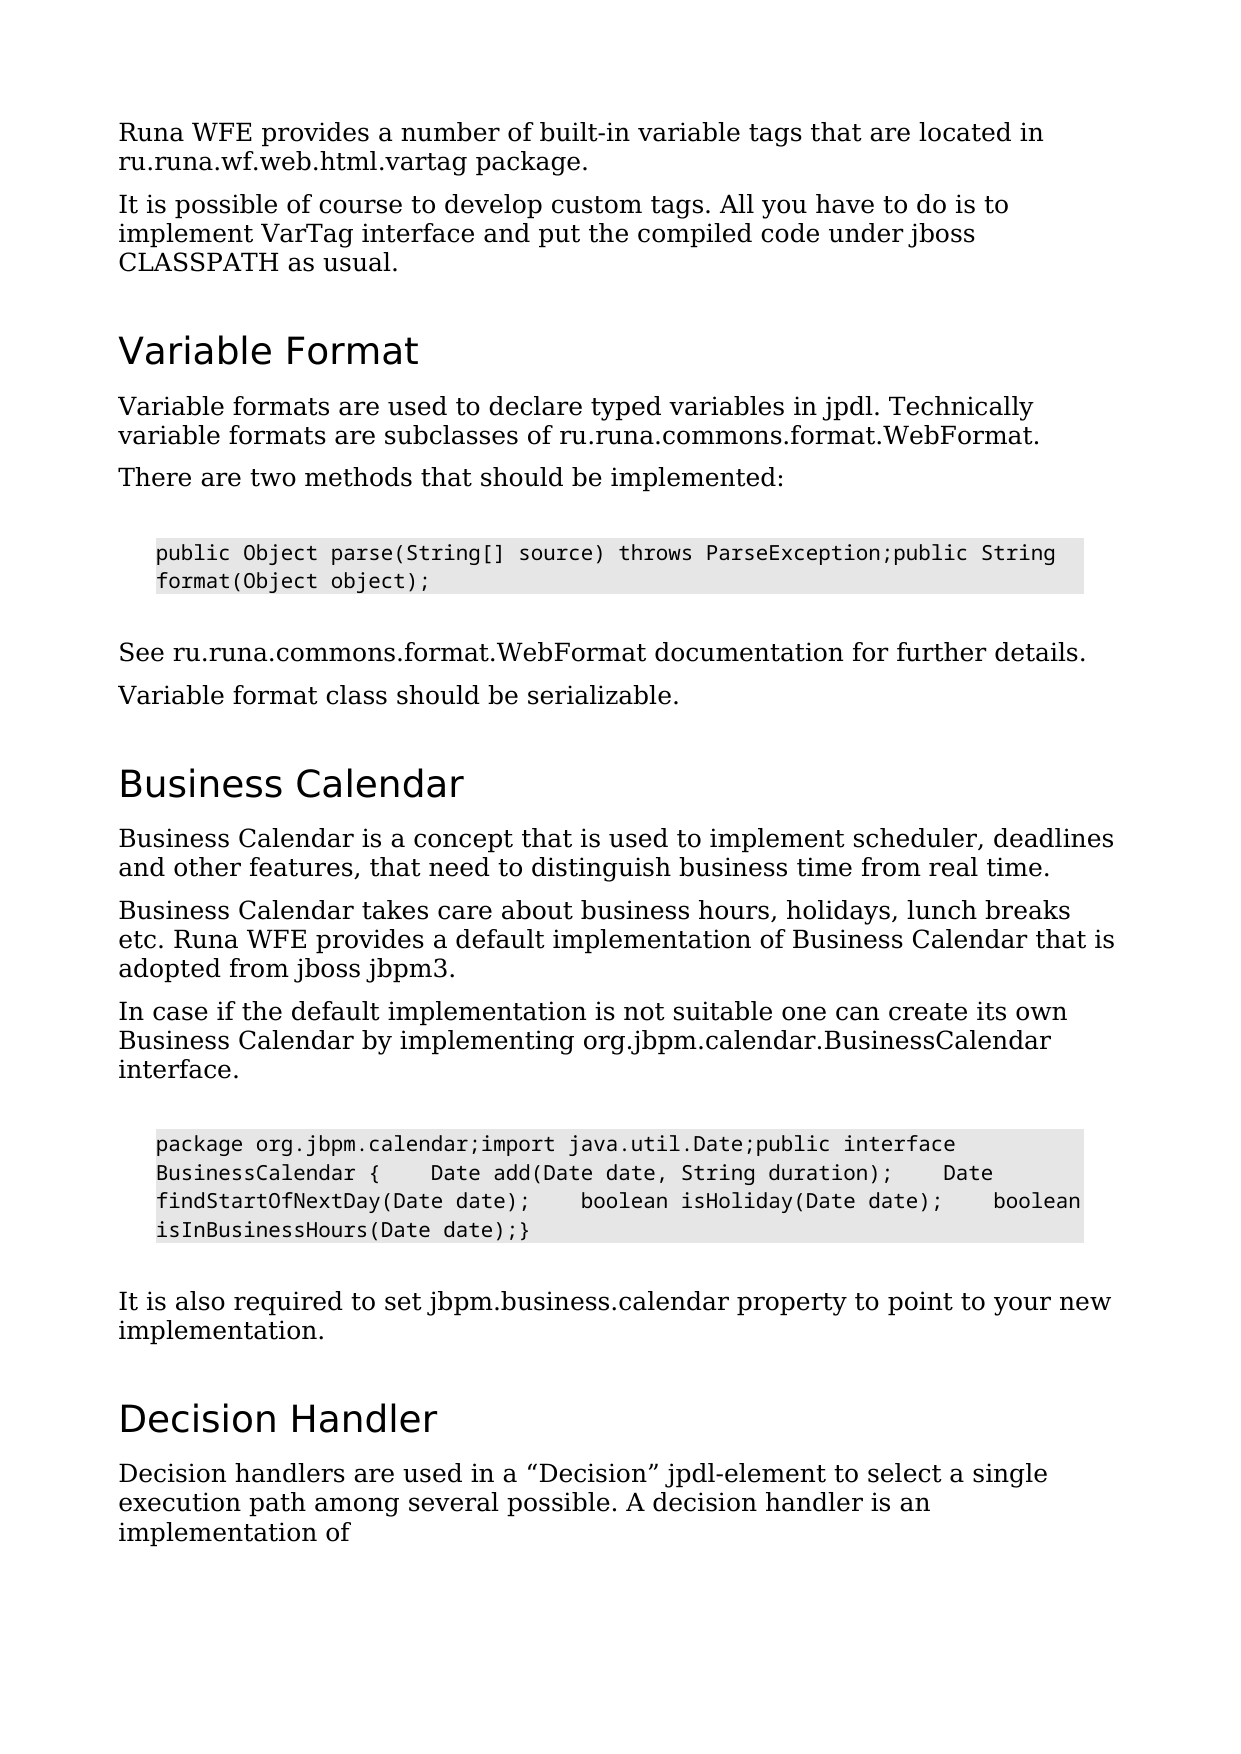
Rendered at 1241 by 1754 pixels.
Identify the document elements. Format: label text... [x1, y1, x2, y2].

text In case if the default implementation is not suitable one can create its own Business Calendar by implementing org.jbpm.calendar.BusinessCalendar interface. [118, 997, 1122, 1084]
text Business Calendar takes care about business hours, holidays, lunch breaks etc. Runa WFE provides a default implementation of Business Calendar that is adopted from jboss jbpm3. [118, 896, 1122, 983]
text See ru.runa.commons.format.WebFormat documentation for further details. [118, 638, 1122, 667]
text Runa WFE provides a number of built-in variable tags that are located in ru.runa.wf.web.html.vartag package. [118, 118, 1122, 176]
text public Object parse(String[] source) throws ParseException;public String format(Object object); [156, 538, 1084, 594]
text Business Calendar is a concept that is used to implement scheduler, deadlines and other features, that need to distinguish business time from real time. [118, 824, 1122, 882]
text Decision handlers are used in a “Decision” jpdl-element to select a single execution path among several possible. A decision handler is an implementation of [118, 1459, 1122, 1547]
text It is possible of course to develop custom tags. All you have to do is to implement VarTag interface and put the compiled code under jboss CLASSPATH as usual. [118, 190, 1122, 277]
text There are two methods that should be implemented: [118, 463, 1122, 493]
text Variable format class should be serializable. [118, 681, 1122, 710]
subtitle Variable Format [118, 330, 1122, 374]
text Variable formats are used to declare typed variables in jpdl. Technically variable formats are subclasses of ru.runa.commons.format.WebFormat. [118, 392, 1122, 450]
text package org.jbpm.calendar;import java.util.Date;public interface BusinessCalendar { Date add(Date date, String duration); Date findStartOfNextDay(Date date); boolean isHoliday(Date date); boolean isInBusinessHours(Date date);} [156, 1129, 1084, 1243]
subtitle Business Calendar [118, 762, 1122, 806]
subtitle Decision Handler [118, 1398, 1122, 1441]
text It is also required to set jbpm.business.calendar property to point to your new implementation. [118, 1287, 1122, 1345]
